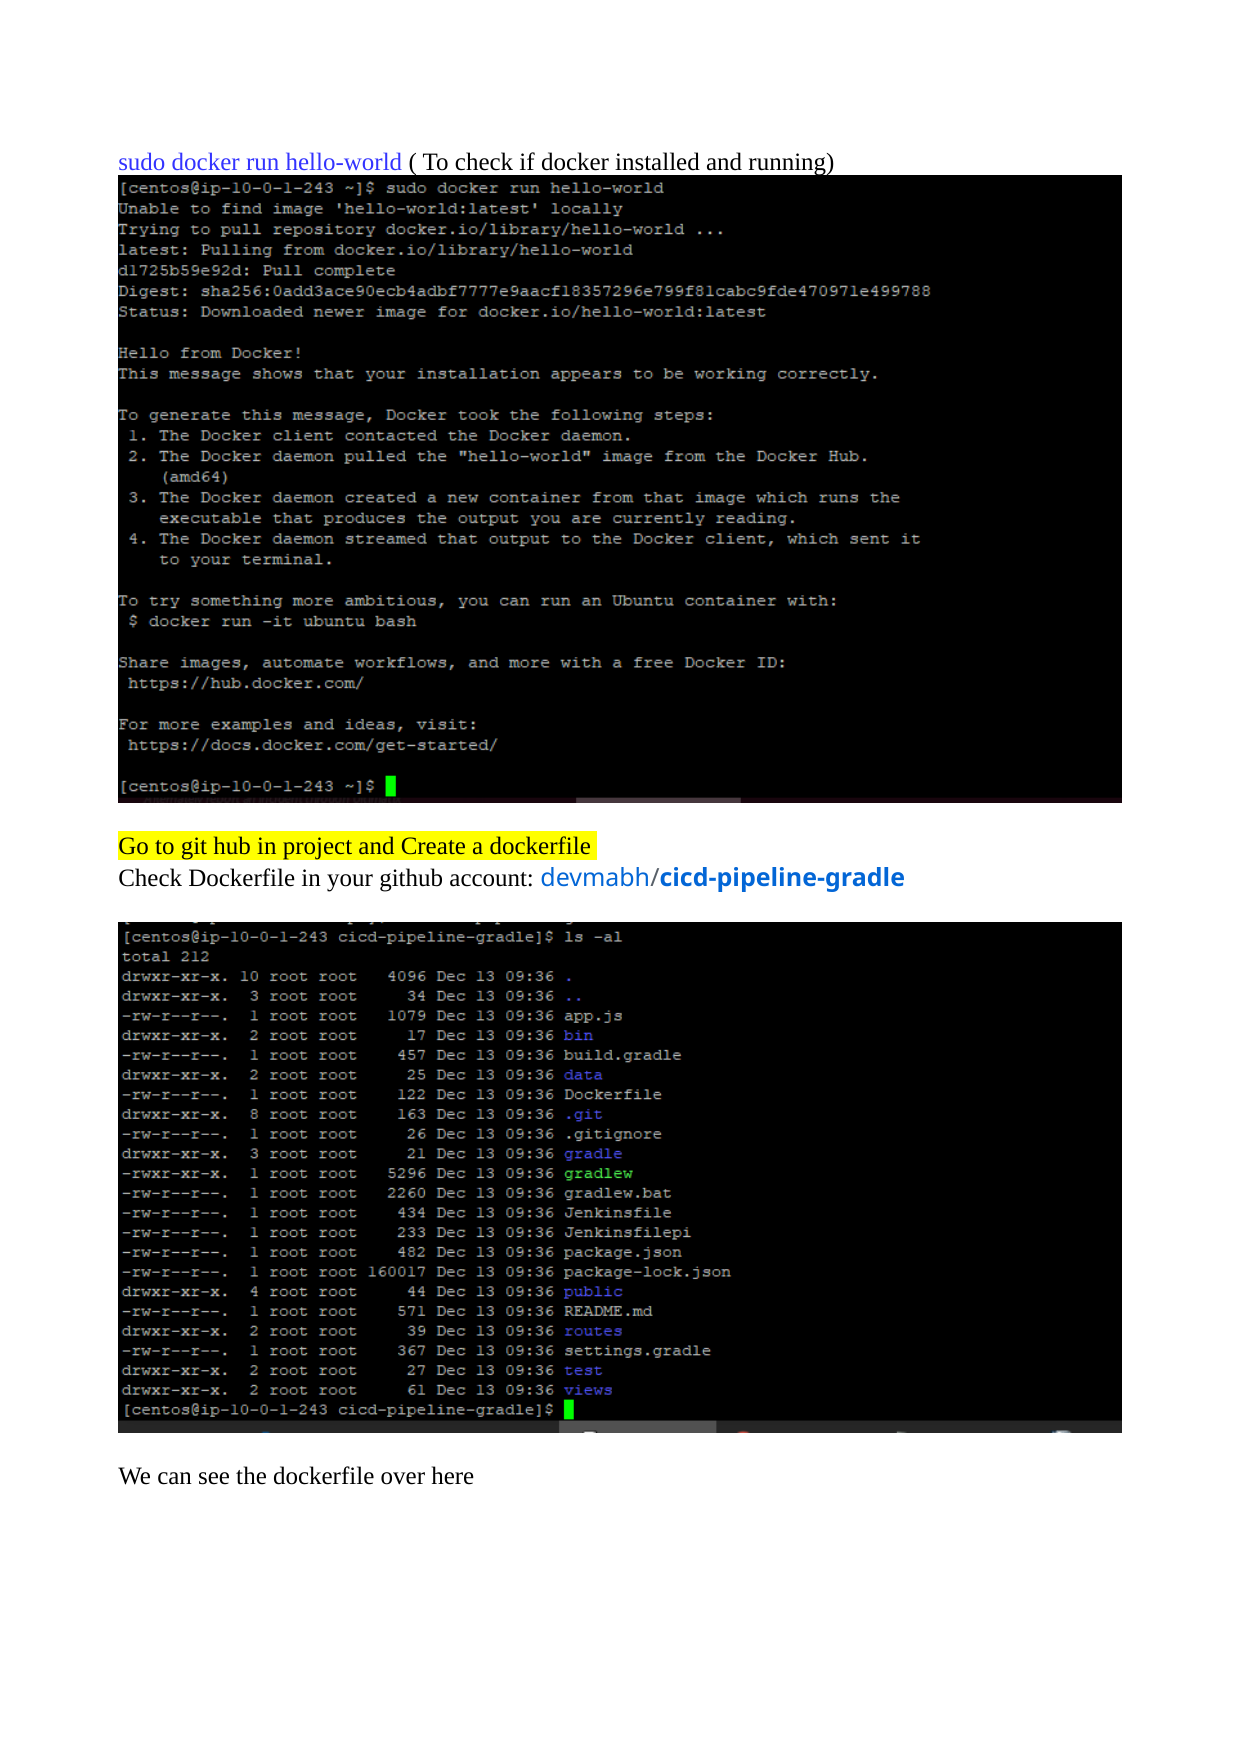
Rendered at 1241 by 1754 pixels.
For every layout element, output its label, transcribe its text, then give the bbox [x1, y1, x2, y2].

picture [118, 175, 1122, 803]
text Go to git hub in project and Create a dockerfile [118, 831, 1122, 860]
text sudo docker run hello-world ( To check if docker installed and running) [118, 147, 1122, 175]
text Check Dockerfile in your github account: devmabh/cicd-pipeline-gradle [118, 860, 1122, 894]
picture [118, 922, 1122, 1433]
text We can see the dockerfile over here [118, 1461, 1122, 1490]
